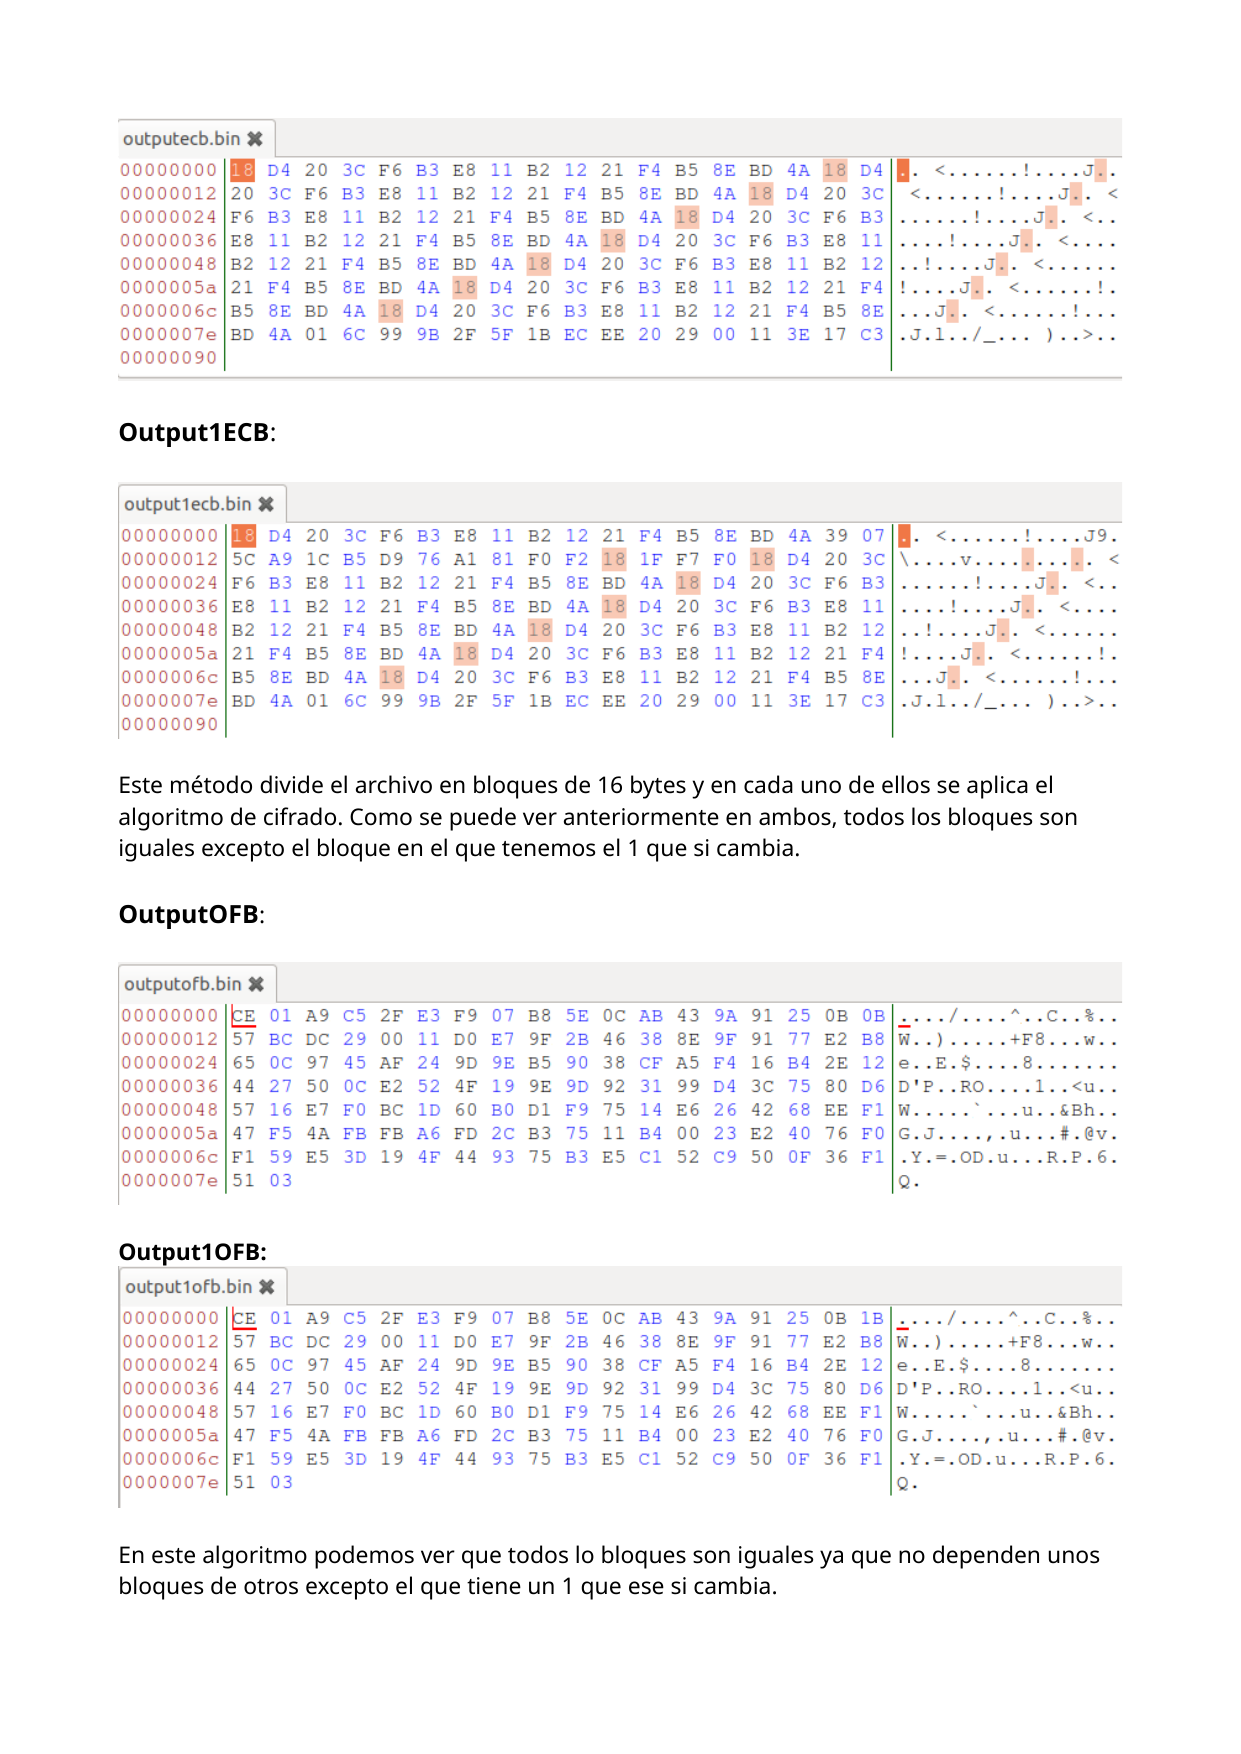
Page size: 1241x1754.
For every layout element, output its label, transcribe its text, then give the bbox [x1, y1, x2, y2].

text OutputOFB: [118, 897, 1122, 931]
picture [118, 1266, 1123, 1508]
text Este método divide el archivo en bloques de 16 bytes y en cada uno de ellos se aplica el algoritmo de cifrado. Como se puede ver anteriormente en ambos, todos los bloques son iguales excepto el bloque en el que tenemos el 1 que si cambia. [118, 769, 1122, 863]
picture [118, 482, 1123, 739]
text En este algoritmo podemos ver que todos lo bloques son iguales ya que no dependen unos bloques de otros excepto el que tiene un 1 que ese si cambia. [118, 1539, 1122, 1601]
text ­ [118, 1508, 1122, 1539]
picture [118, 118, 1123, 381]
picture [118, 962, 1123, 1205]
text Output1OFB: [118, 1235, 1122, 1266]
text Output1ECB: [118, 415, 1122, 449]
